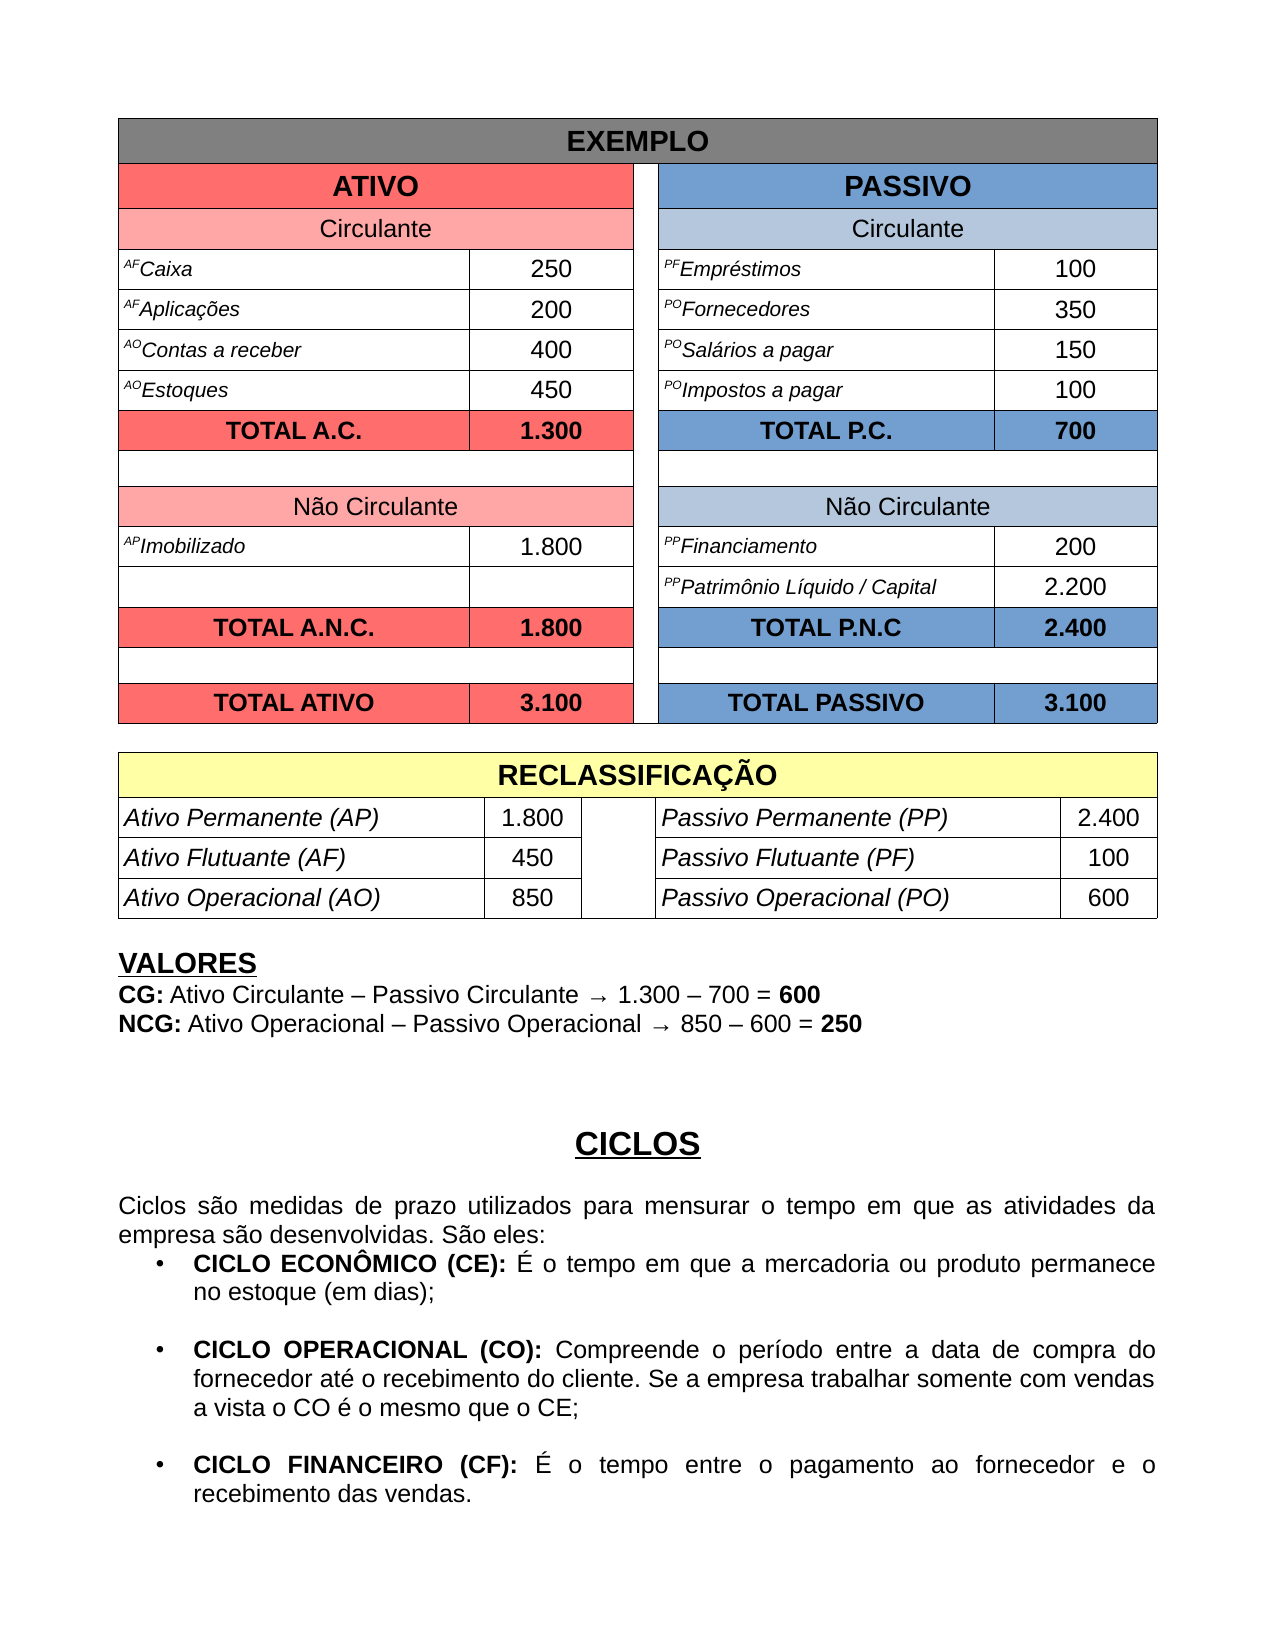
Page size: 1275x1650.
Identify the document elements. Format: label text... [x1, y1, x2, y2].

table_cell Passivo Operacional (PO) [656, 879, 1060, 918]
table_cell [659, 648, 1157, 682]
table_cell POFornecedores [659, 290, 994, 329]
table_cell PPPatrimônio Líquido / Capital [659, 567, 994, 607]
table_header RECLASSIFICAÇÃO [119, 753, 1157, 797]
table_cell 450 [470, 371, 633, 410]
table_cell 250 [470, 250, 633, 289]
text CG: Ativo Circulante – Passivo Circulante → 1.300 – 700 = 600 [118, 980, 1157, 1009]
table_cell 3.100 [995, 684, 1157, 723]
table_cell TOTAL A.N.C. [119, 608, 469, 647]
table_cell TOTAL PASSIVO [659, 684, 994, 723]
table_cell 1.800 [485, 798, 581, 837]
table_cell 150 [995, 330, 1157, 369]
table_cell PASSIVO [659, 164, 1157, 208]
table_cell 450 [485, 838, 581, 877]
table_cell TOTAL A.C. [119, 411, 469, 450]
table_cell [119, 648, 633, 682]
list CICLO OPERACIONAL (CO): Compreende o período entre a data de compra do fornecedor até o recebimento do cliente. Se a empresa trabalhar somente com vendas a vista o CO é o mesmo que o CE; [156, 1335, 1157, 1421]
table_cell [659, 451, 1157, 486]
table_cell Ativo Operacional (AO) [119, 879, 484, 918]
table_cell Circulante [119, 209, 633, 249]
table_cell ATIVO [119, 164, 633, 208]
table_cell 3.100 [470, 684, 633, 723]
table_cell Não Circulante [119, 487, 633, 526]
table_cell AFAplicações [119, 290, 469, 329]
table_cell Ativo Flutuante (AF) [119, 838, 484, 877]
table_cell Passivo Permanente (PP) [656, 798, 1060, 837]
table_cell 200 [995, 527, 1157, 566]
table_cell [582, 798, 655, 918]
table_cell 400 [470, 330, 633, 369]
table_cell POSalários a pagar [659, 330, 994, 369]
table_cell Não Circulante [659, 487, 1157, 526]
table_cell Passivo Flutuante (PF) [656, 838, 1060, 877]
table_cell 700 [995, 411, 1157, 450]
table_cell 1.300 [470, 411, 633, 450]
text NCG: Ativo Operacional – Passivo Operacional → 850 – 600 = 250 [118, 1009, 1157, 1038]
list CICLO ECONÔMICO (CE): É o tempo em que a mercadoria ou produto permanece no estoque (em dias); [156, 1248, 1157, 1306]
table_cell [119, 451, 633, 486]
table_cell 1.800 [470, 608, 633, 647]
table_cell PPFinanciamento [659, 527, 994, 566]
table_cell [470, 567, 633, 607]
table_cell TOTAL P.N.C [659, 608, 994, 647]
text Ciclos são medidas de prazo utilizados para mensurar o tempo em que as atividades da empresa são desenvolvidas. São eles: [118, 1191, 1157, 1248]
table_cell 200 [470, 290, 633, 329]
text CICLOS [118, 1124, 1157, 1162]
table_header EXEMPLO [119, 119, 1157, 163]
table_cell 100 [995, 371, 1157, 410]
table_cell 100 [1061, 838, 1157, 877]
table_cell APImobilizado [119, 527, 469, 566]
list CICLO FINANCEIRO (CF): É o tempo entre o pagamento ao fornecedor e o recebimento das vendas. [156, 1450, 1157, 1508]
table_cell Circulante [659, 209, 1157, 249]
table_cell 2.400 [995, 608, 1157, 647]
table_cell AFCaixa [119, 250, 469, 289]
table_cell [634, 164, 658, 723]
table_cell 2.200 [995, 567, 1157, 607]
table_cell 600 [1061, 879, 1157, 918]
table_cell POImpostos a pagar [659, 371, 994, 410]
table_cell AOEstoques [119, 371, 469, 410]
table_cell TOTAL ATIVO [119, 684, 469, 723]
table_cell TOTAL P.C. [659, 411, 994, 450]
table_cell 100 [995, 250, 1157, 289]
table_cell PFEmpréstimos [659, 250, 994, 289]
table_cell 2.400 [1061, 798, 1157, 837]
table_cell Ativo Permanente (AP) [119, 798, 484, 837]
text VALORES [118, 947, 1157, 980]
table_cell AOContas a receber [119, 330, 469, 369]
table_cell [119, 567, 469, 607]
table_cell 1.800 [470, 527, 633, 566]
table_cell 850 [485, 879, 581, 918]
table_cell 350 [995, 290, 1157, 329]
